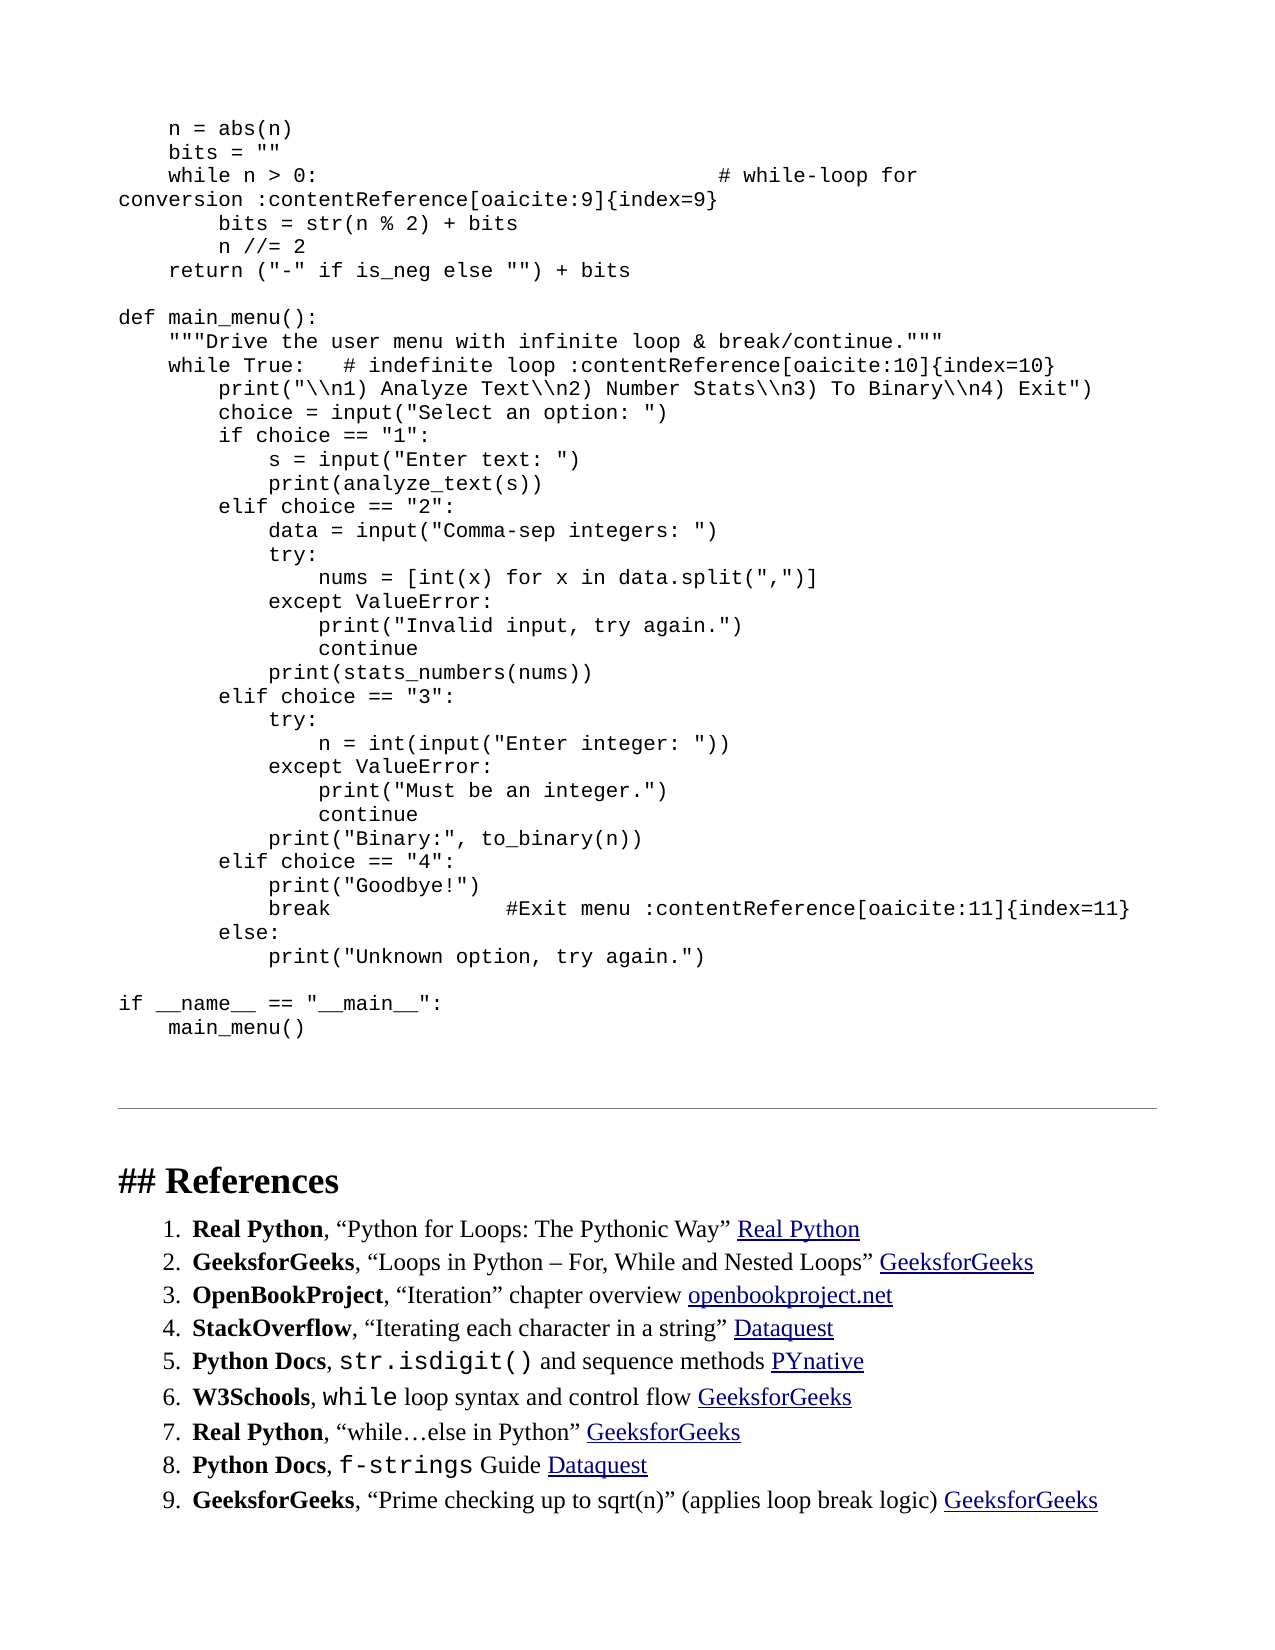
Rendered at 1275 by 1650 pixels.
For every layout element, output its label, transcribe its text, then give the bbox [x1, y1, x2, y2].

text choice = input("Select an option: ") [118, 402, 1157, 426]
text print(stats_numbers(nums)) [118, 662, 1157, 686]
text try: [118, 709, 1157, 733]
subtitle ## References [118, 1158, 1157, 1202]
text continue [118, 638, 1157, 662]
text """Drive the user menu with infinite loop & break/continue.""" [118, 331, 1157, 354]
text print("Unknown option, try again.") [118, 946, 1157, 969]
text try: [118, 544, 1157, 567]
list Python Docs, str.isdigit() and sequence methods PYnative [162, 1346, 1157, 1377]
text break #Exit menu :contentReference[oaicite:11]{index=11} [118, 898, 1157, 922]
text def main_menu(): [118, 307, 1157, 331]
text bits = "" [118, 142, 1157, 165]
list Python Docs, f-strings Guide Dataquest [162, 1450, 1157, 1481]
text n = int(input("Enter integer: ")) [118, 733, 1157, 757]
text data = input("Comma‑sep integers: ") [118, 520, 1157, 544]
text print("\\n1) Analyze Text\\n2) Number Stats\\n3) To Binary\\n4) Exit") [118, 378, 1157, 402]
text except ValueError: [118, 591, 1157, 615]
text print(analyze_text(s)) [118, 473, 1157, 496]
list W3Schools, while loop syntax and control flow GeeksforGeeks [162, 1382, 1157, 1412]
text elif choice == "2": [118, 496, 1157, 520]
text else: [118, 922, 1157, 946]
text elif choice == "4": [118, 851, 1157, 875]
text nums = [int(x) for x in data.split(",")] [118, 567, 1157, 591]
text main_menu() [118, 1017, 1157, 1040]
text except ValueError: [118, 757, 1157, 780]
list GeeksforGeeks, “Loops in Python – For, While and Nested Loops” GeeksforGeeks [162, 1247, 1157, 1276]
text print("Invalid input, try again.") [118, 615, 1157, 638]
text s = input("Enter text: ") [118, 449, 1157, 473]
text while n > 0: # while‑loop for conversion :contentReference[oaicite:9]{index=9} [118, 165, 1157, 213]
text print("Must be an integer.") [118, 780, 1157, 804]
list StackOverflow, “Iterating each character in a string” Dataquest [162, 1313, 1157, 1342]
text print("Goodbye!") [118, 875, 1157, 898]
text elif choice == "3": [118, 686, 1157, 709]
text n //= 2 [118, 236, 1157, 260]
text return ("-" if is_neg else "") + bits [118, 260, 1157, 284]
text print("Binary:", to_binary(n)) [118, 827, 1157, 851]
text if __name__ == "__main__": [118, 993, 1157, 1017]
text n = abs(n) [118, 118, 1157, 142]
text if choice == "1": [118, 426, 1157, 449]
list Real Python, “while…else in Python” GeeksforGeeks [162, 1417, 1157, 1446]
text continue [118, 804, 1157, 827]
list Real Python, “Python for Loops: The Pythonic Way” Real Python [162, 1214, 1157, 1243]
text bits = str(n % 2) + bits [118, 213, 1157, 236]
list GeeksforGeeks, “Prime checking up to sqrt(n)” (applies loop break logic) GeeksforGeeks [162, 1486, 1157, 1514]
text while True: # indefinite loop :contentReference[oaicite:10]{index=10} [118, 354, 1157, 378]
list OpenBookProject, “Iteration” chapter overview openbookproject.net [162, 1280, 1157, 1309]
